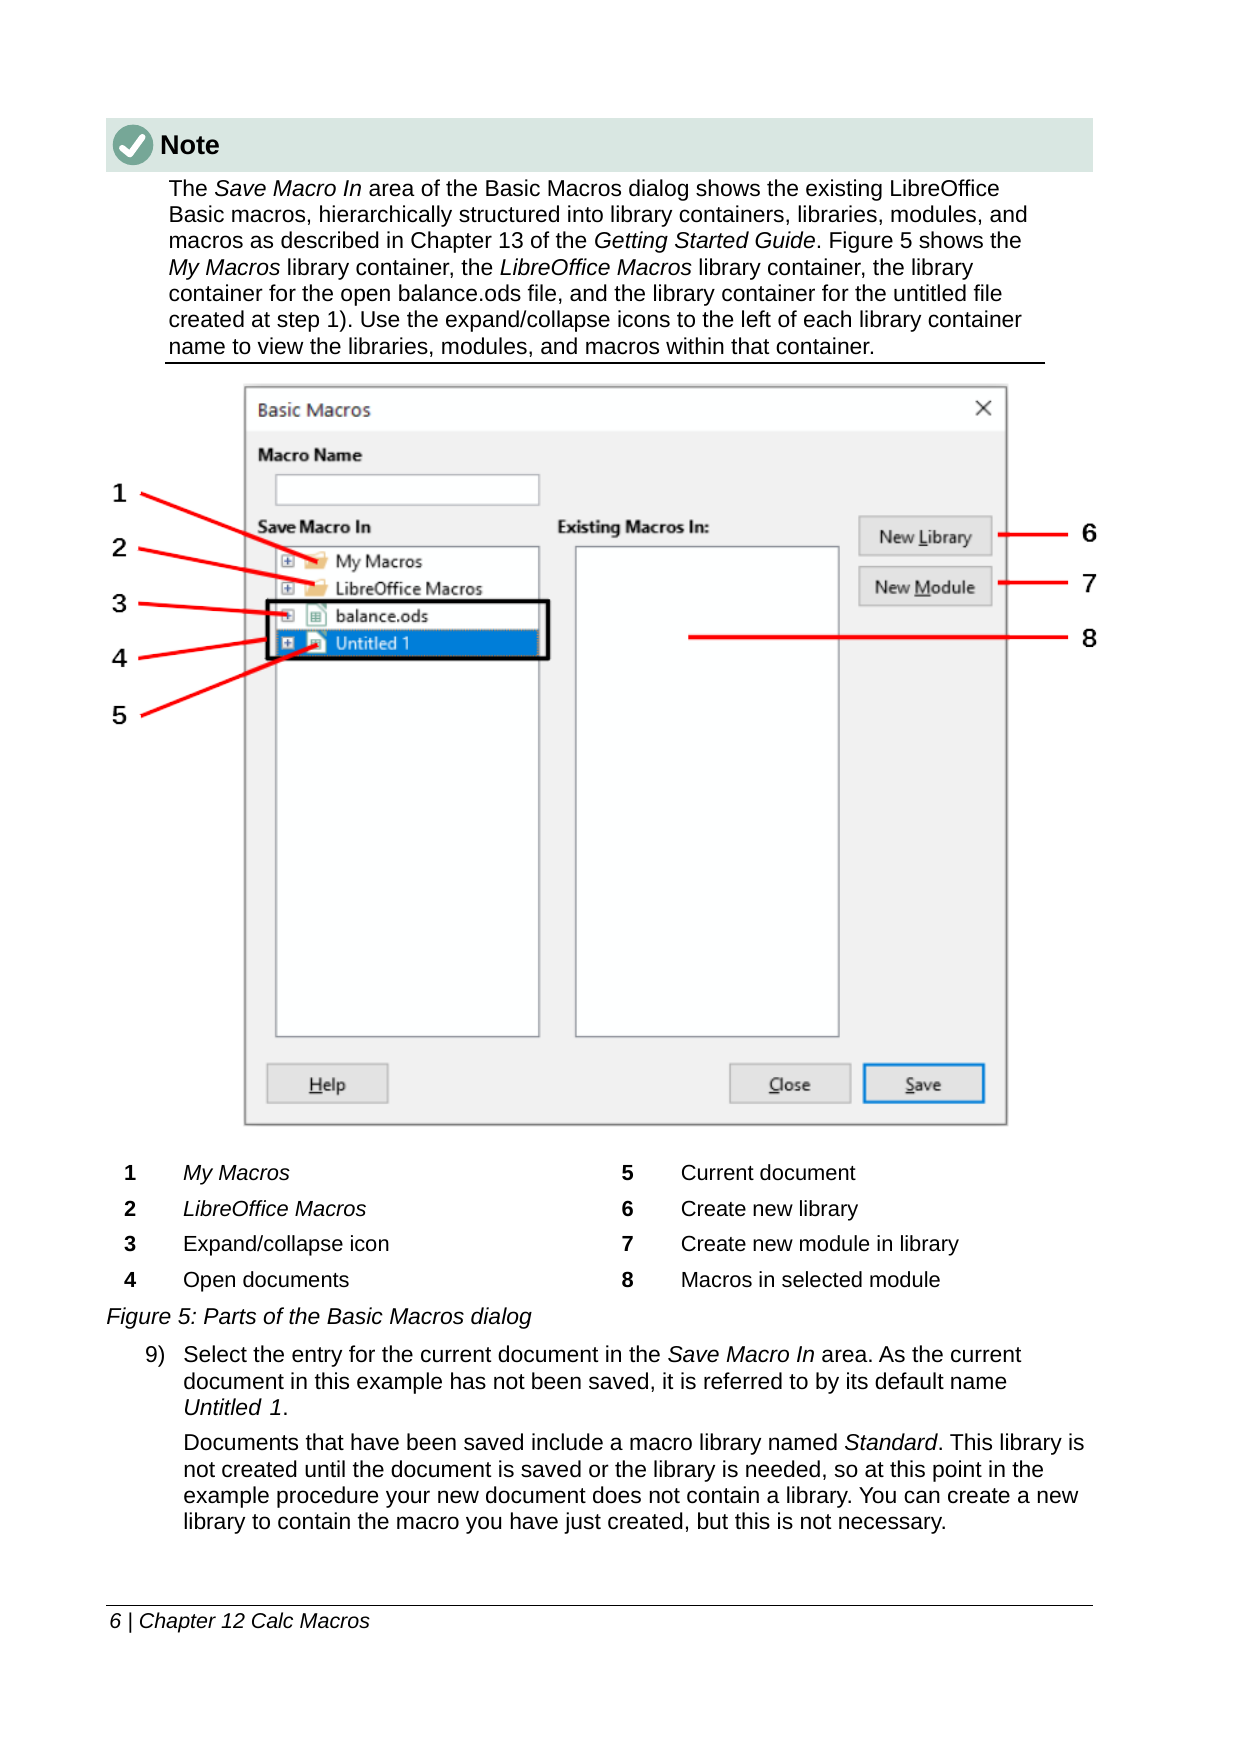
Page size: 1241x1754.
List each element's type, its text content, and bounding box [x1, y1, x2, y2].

text Figure 5: Parts of the Basic Macros dialog [106, 1303, 1101, 1329]
table_cell 3 [106, 1225, 165, 1261]
picture [105, 381, 1103, 1128]
text Documents that have been saved include a macro library named Standard. This library is not created until the document is saved or the library is needed, so at this point in the example procedure your new document does not contain a library. You can create a new library to contain the macro you have just created, but this is not necessary. [165, 1429, 1093, 1535]
table_cell 7 [604, 1225, 663, 1261]
list Select the entry for the current document in the Save Macro In area. As the current document in this example has not been saved, it is referred to by its default name Untitled 1. [165, 1341, 1093, 1420]
table_header 5 [604, 1154, 663, 1189]
table_cell 8 [604, 1261, 663, 1297]
table_cell 6 [604, 1190, 663, 1225]
table_cell Create new library [663, 1190, 1101, 1225]
table_cell Expand/collapse icon [165, 1225, 604, 1261]
table_cell LibreOffice Macros [165, 1190, 604, 1225]
subtitle Note [106, 118, 1093, 172]
table_cell Create new module in library [663, 1225, 1101, 1261]
table_header 1 [106, 1154, 165, 1189]
table_cell 2 [106, 1190, 165, 1225]
table_header Current document [663, 1154, 1101, 1189]
table_cell 4 [106, 1261, 165, 1297]
table_header My Macros [165, 1154, 604, 1189]
table_cell Open documents [165, 1261, 604, 1297]
table_cell Macros in selected module [663, 1261, 1101, 1297]
text The Save Macro In area of the Basic Macros dialog shows the existing LibreOffice Basic macros, hierarchically structured into library containers, libraries, modules, and macros as described in Chapter 13 of the Getting Started Guide. Figure 5 shows the My Macros library container, the LibreOffice Macros library container, the library container for the open balance.ods file, and the library container for the untitled file created at step 1. Use the expand/collapse icons to the left of each library container name to view the libraries, modules, and macros within that container. [165, 172, 1045, 362]
